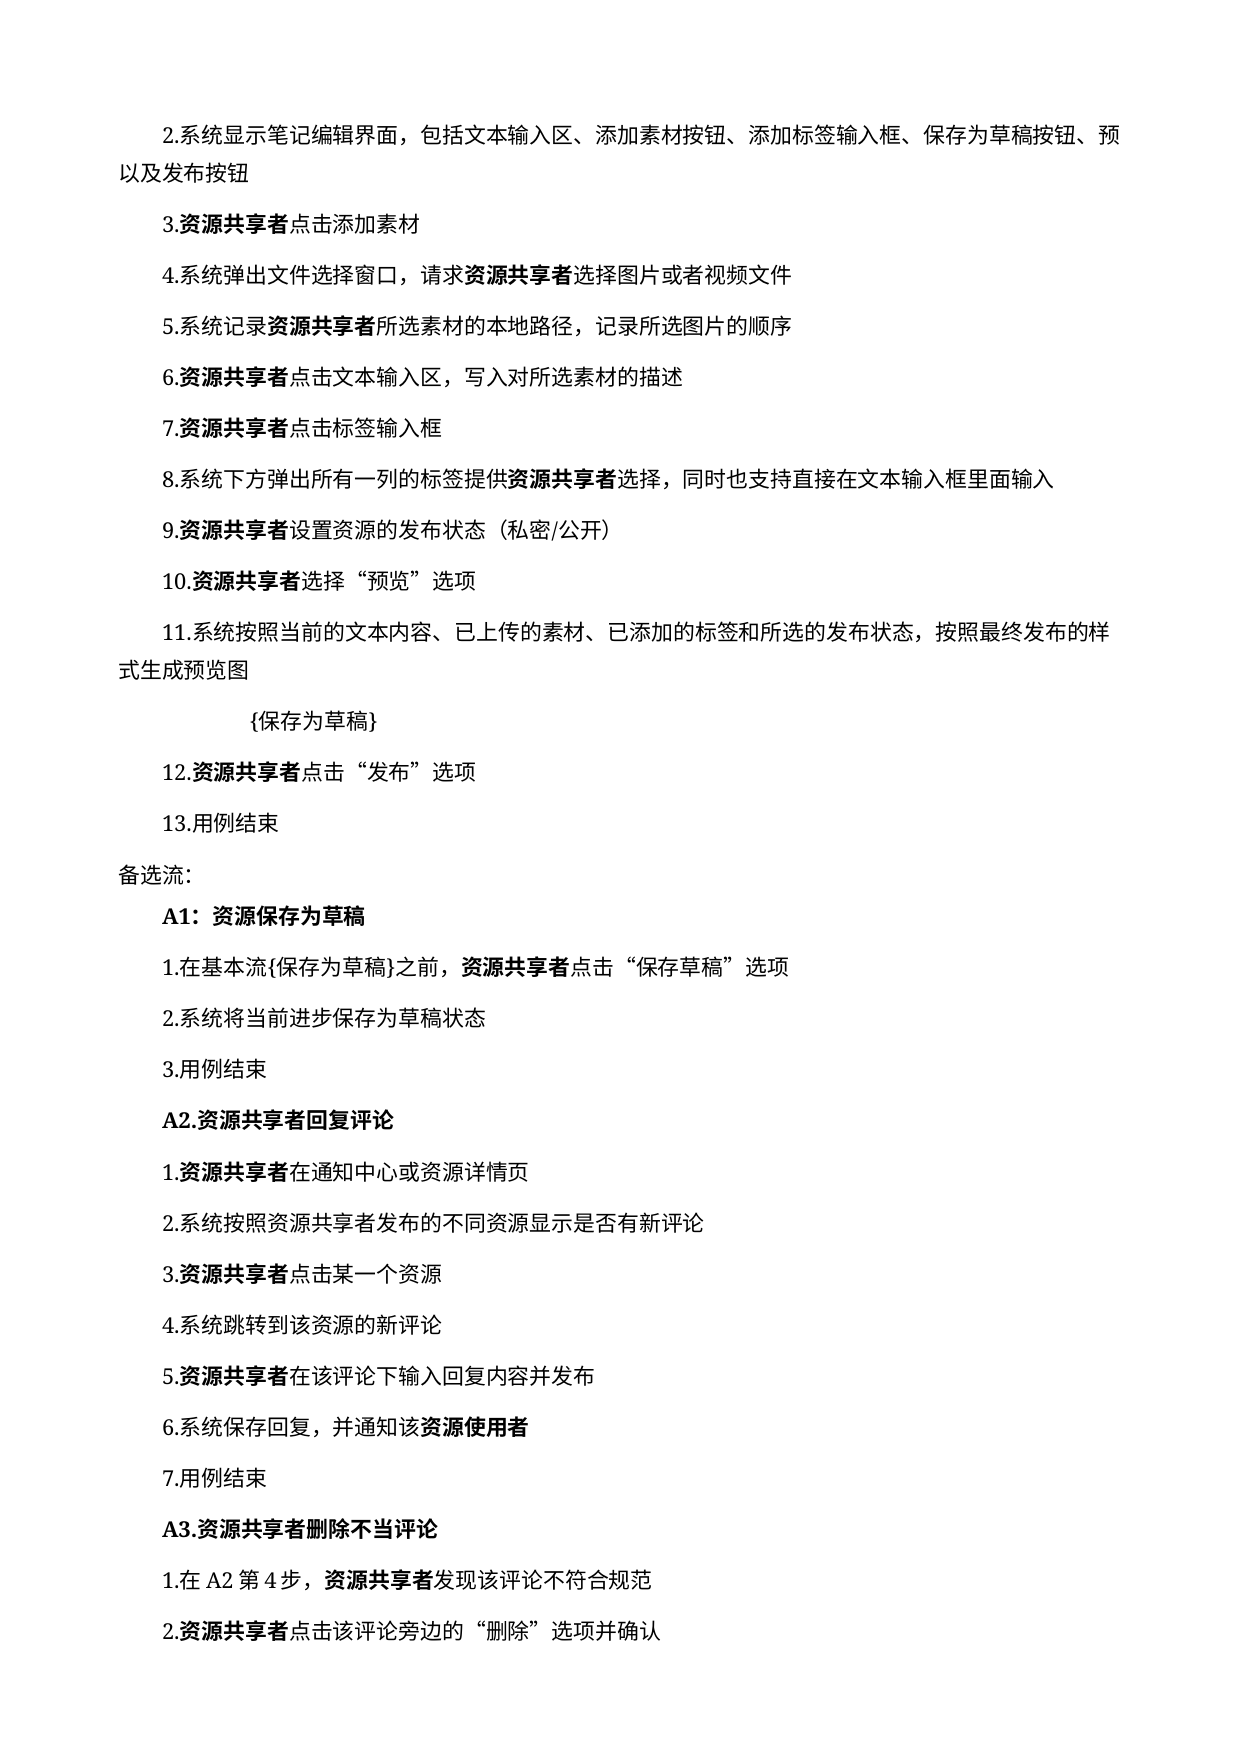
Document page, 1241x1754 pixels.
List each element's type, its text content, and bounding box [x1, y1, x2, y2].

text 1.资源共享者在通知中心或资源详情页 [118, 1154, 1122, 1186]
text 7.资源共享者点击标签输入框 [118, 411, 1122, 443]
text 1.在基本流{保存为草稿}之前，资源共享者点击“保存草稿”选项 [118, 950, 1122, 982]
text 8.系统下方弹出所有一列的标签提供资源共享者选择，同时也支持直接在文本输入框里面输入 [118, 462, 1122, 494]
text A1：资源保存为草稿 [118, 899, 1122, 931]
text 6.系统保存回复，并通知该资源使用者 [118, 1410, 1122, 1441]
text 12.资源共享者点击“发布”选项 [118, 755, 1122, 787]
text 2.系统将当前进步保存为草稿状态 [118, 1001, 1122, 1033]
text 6.资源共享者点击文本输入区，写入对所选素材的描述 [118, 360, 1122, 392]
text A3.资源共享者删除不当评论 [118, 1512, 1122, 1543]
text 1.在A2第4步，资源共享者发现该评论不符合规范 [118, 1563, 1122, 1594]
text 3.资源共享者点击添加素材 [118, 207, 1122, 239]
text 7.用例结束 [118, 1461, 1122, 1492]
text 9.资源共享者设置资源的发布状态（私密/公开） [118, 513, 1122, 545]
subtitle 备选流： [118, 863, 1122, 888]
text 3.资源共享者点击某一个资源 [118, 1257, 1122, 1288]
text 2.资源共享者点击该评论旁边的“删除”选项并确认 [118, 1614, 1122, 1646]
text 3.用例结束 [118, 1052, 1122, 1084]
text {保存为草稿} [118, 704, 1122, 736]
text 5.资源共享者在该评论下输入回复内容并发布 [118, 1359, 1122, 1390]
text 5.系统记录资源共享者所选素材的本地路径，记录所选图片的顺序 [118, 309, 1122, 341]
text 4.系统弹出文件选择窗口，请求资源共享者选择图片或者视频文件 [118, 258, 1122, 290]
text 2.系统按照资源共享者发布的不同资源显示是否有新评论 [118, 1206, 1122, 1237]
text 11.系统按照当前的文本内容、已上传的素材、已添加的标签和所选的发布状态，按照最终发布的样式生成预览图 [118, 615, 1122, 685]
text 2.系统显示笔记编辑界面，包括文本输入区、添加素材按钮、添加标签输入框、保存为草稿按钮、预以及发布按钮 [118, 118, 1122, 188]
text A2.资源共享者回复评论 [118, 1103, 1122, 1135]
text 13.用例结束 [118, 806, 1122, 838]
text 10.资源共享者选择“预览”选项 [118, 564, 1122, 596]
text 4.系统跳转到该资源的新评论 [118, 1308, 1122, 1339]
